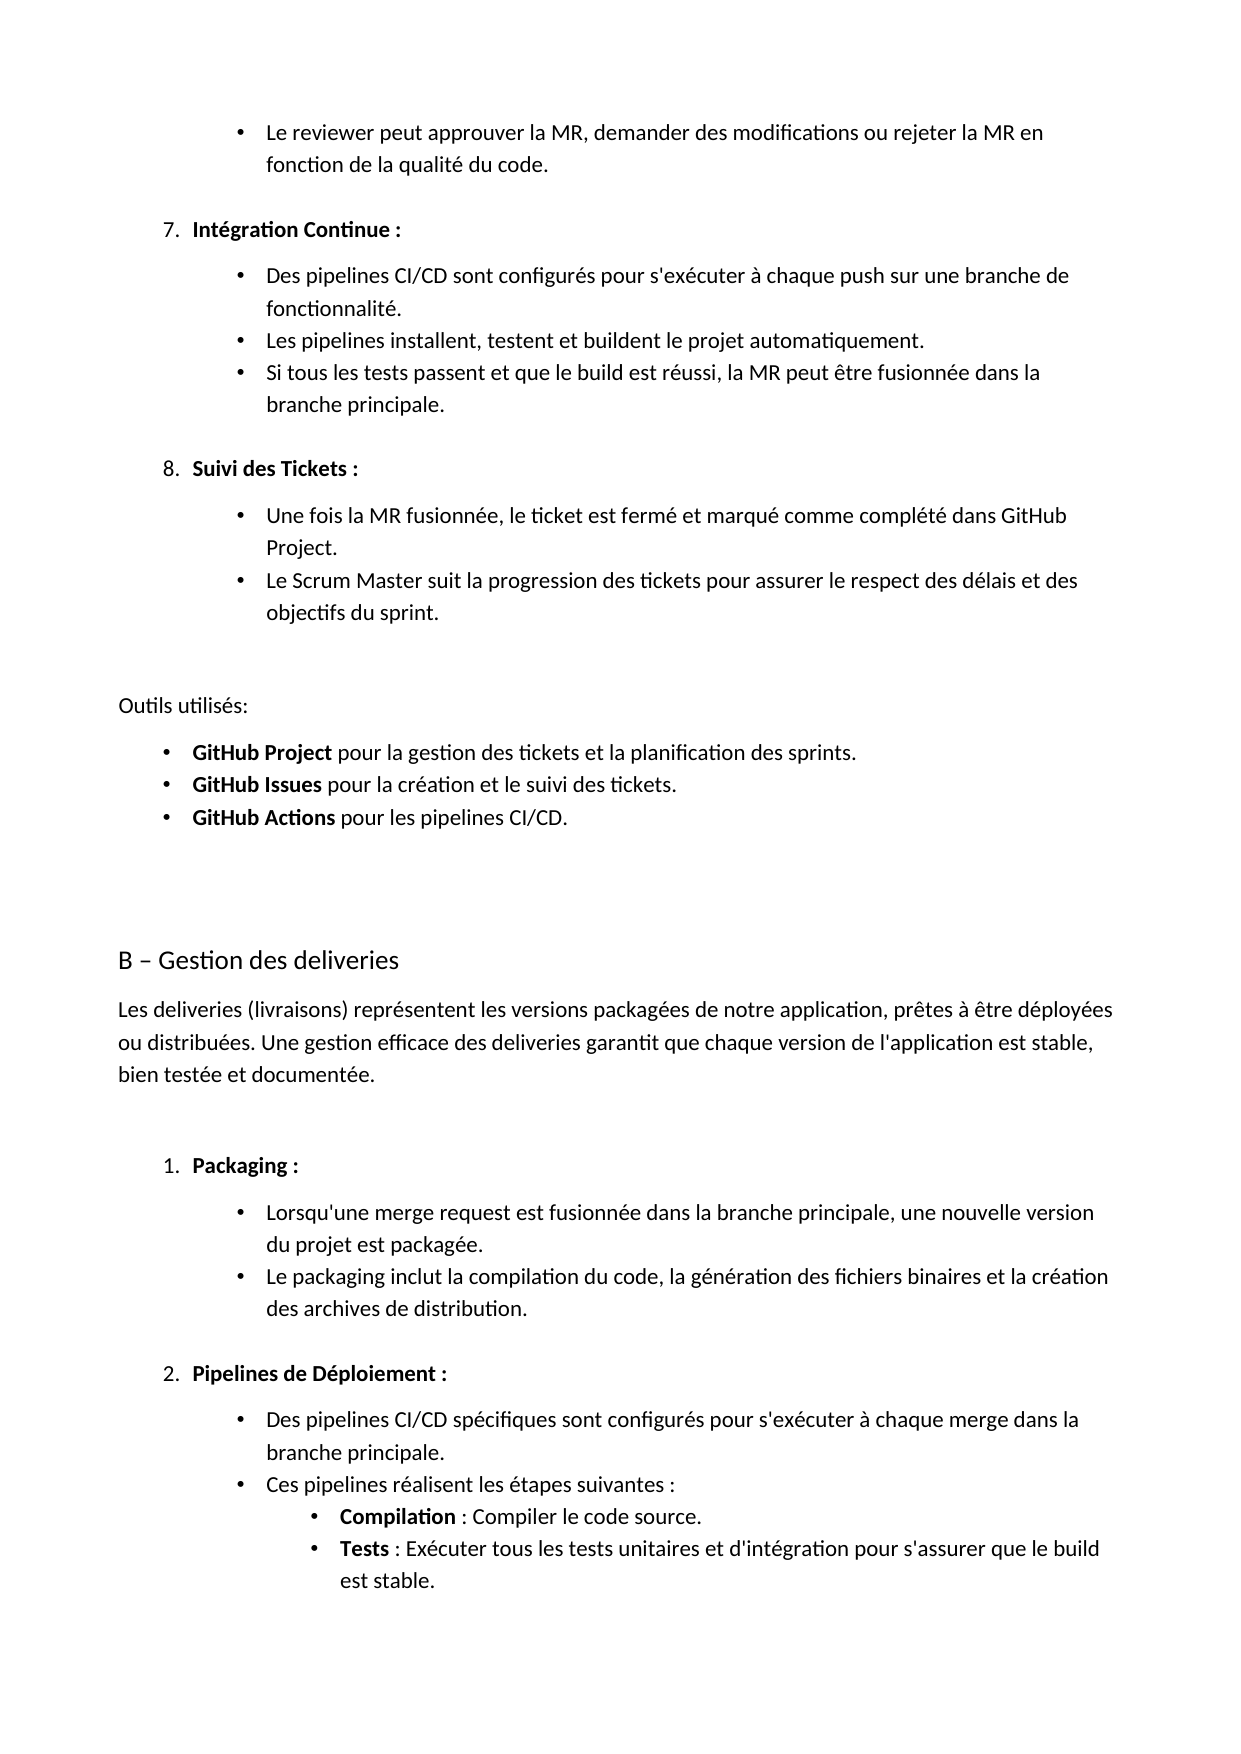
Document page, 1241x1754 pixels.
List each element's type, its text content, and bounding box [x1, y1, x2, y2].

list Le packaging inclut la compilation du code, la génération des fichiers binaires et la création des archives de distribution. [237, 1262, 1118, 1322]
list Les pipelines installent, testent et buildent le projet automatiquement. [237, 326, 1118, 354]
list GitHub Project pour la gestion des tickets et la planification des sprints. [163, 738, 1118, 766]
text B – Gestion des deliveries [118, 943, 1118, 976]
list Pipelines de Déploiement : [163, 1359, 1118, 1387]
list Suivi des Tickets : [163, 454, 1118, 483]
list Le reviewer peut approuver la MR, demander des modifications ou rejeter la MR en fonction de la qualité du code. [237, 118, 1118, 178]
list Packaging : [163, 1151, 1118, 1179]
list Compilation : Compiler le code source. [310, 1502, 1118, 1530]
list Ces pipelines réalisent les étapes suivantes : [237, 1470, 1118, 1498]
list Lorsqu'une merge request est fusionnée dans la branche principale, une nouvelle version du projet est packagée. [237, 1198, 1118, 1258]
list Des pipelines CI/CD sont configurés pour s'exécuter à chaque push sur une branche de fonctionnalité. [237, 261, 1118, 322]
text Outils utilisés: [118, 691, 1118, 719]
list Si tous les tests passent et que le build est réussi, la MR peut être fusionnée dans la branche principale. [237, 358, 1118, 418]
list GitHub Actions pour les pipelines CI/CD. [163, 803, 1118, 831]
list GitHub Issues pour la création et le suivi des tickets. [163, 770, 1118, 798]
list Une fois la MR fusionnée, le ticket est fermé et marqué comme complété dans GitHub Project. [237, 501, 1118, 562]
list Intégration Continue : [163, 215, 1118, 243]
text Les deliveries (livraisons) représentent les versions packagées de notre application, prêtes à être déployées ou distribuées. Une gestion efficace des deliveries garantit que chaque version de l'application est stable, bien testée et documentée. [118, 995, 1118, 1088]
list Le Scrum Master suit la progression des tickets pour assurer le respect des délais et des objectifs du sprint. [237, 566, 1118, 626]
list Tests : Exécuter tous les tests unitaires et d'intégration pour s'assurer que le build est stable. [310, 1534, 1118, 1594]
list Des pipelines CI/CD spécifiques sont configurés pour s'exécuter à chaque merge dans la branche principale. [237, 1406, 1118, 1466]
